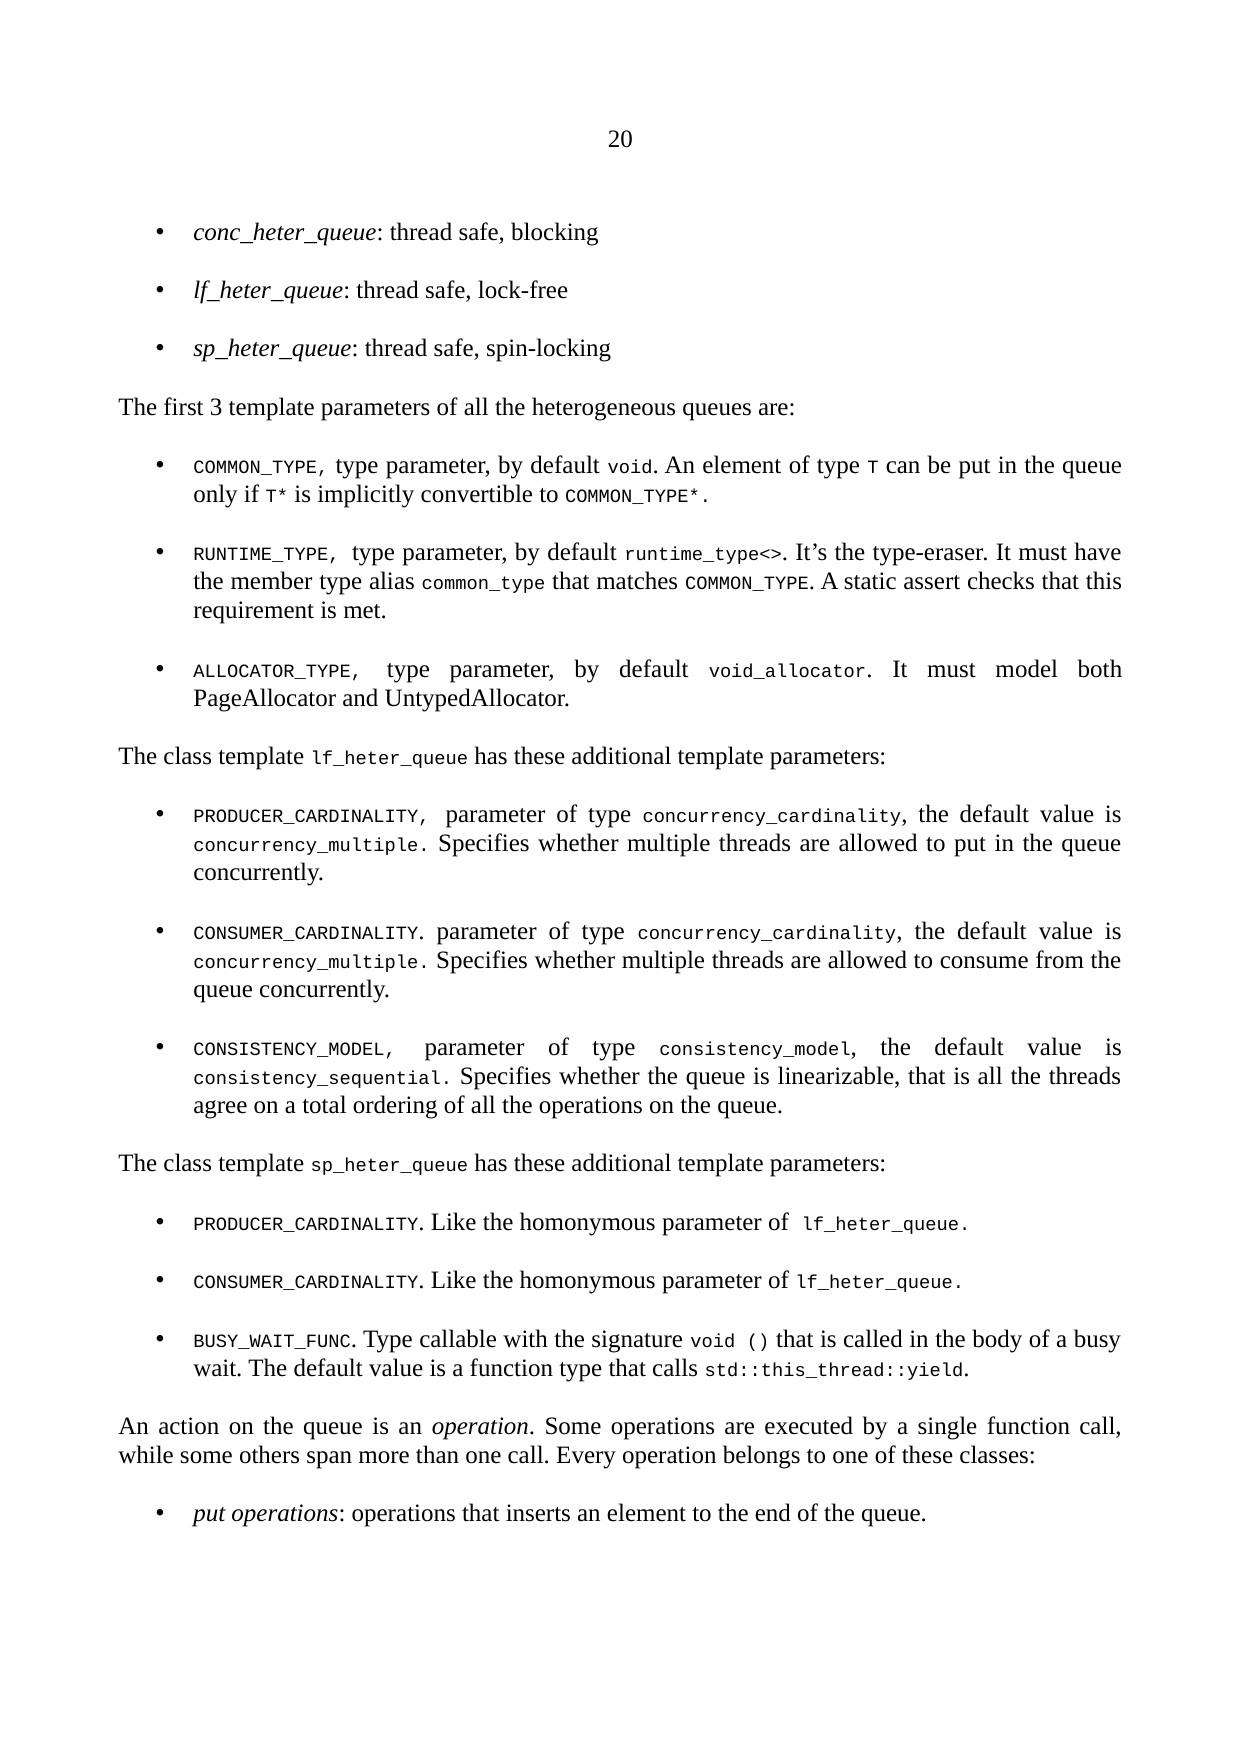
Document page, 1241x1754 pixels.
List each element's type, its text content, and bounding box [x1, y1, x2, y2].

text An action on the queue is an operation. Some operations are executed by a single function call, while some others span more than one call. Every operation belongs to one of these classes: [118, 1411, 1122, 1469]
list sp_heter_queue: thread safe, spin-locking [156, 333, 1122, 362]
text The class template sp_heter_queue has these additional template parameters: [118, 1148, 1122, 1177]
text The first 3 template parameters of all the heterogeneous queues are: [118, 392, 1122, 420]
list PRODUCER_CARDINALITY, parameter of type concurrency_cardinality, the default value is concurrency_multiple. Specifies whether multiple threads are allowed to put in the queue concurrently. [156, 799, 1122, 886]
list PRODUCER_CARDINALITY. Like the homonymous parameter of lf_heter_queue. [156, 1207, 1122, 1236]
text The class template lf_heter_queue has these additional template parameters: [118, 741, 1122, 770]
list ALLOCATOR_TYPE, type parameter, by default void_allocator. It must model both PageAllocator and UntypedAllocator. [156, 654, 1122, 711]
list CONSISTENCY_MODEL, parameter of type consistency_model, the default value is consistency_sequential. Specifies whether the queue is linearizable, that is all the threads agree on a total ordering of all the operations on the queue. [156, 1032, 1122, 1119]
list conc_heter_queue: thread safe, blocking [156, 217, 1122, 245]
list COMMON_TYPE, type parameter, by default void. An element of type T can be put in the queue only if T* is implicitly convertible to COMMON_TYPE*. [156, 450, 1122, 508]
list CONSUMER_CARDINALITY. Like the homonymous parameter of lf_heter_queue. [156, 1265, 1122, 1294]
list CONSUMER_CARDINALITY. parameter of type concurrency_cardinality, the default value is concurrency_multiple. Specifies whether multiple threads are allowed to consume from the queue concurrently. [156, 916, 1122, 1002]
list BUSY_WAIT_FUNC. Type callable with the signature void () that is called in the body of a busy wait. The default value is a function type that calls std::this_thread::yield. [156, 1324, 1122, 1382]
list lf_heter_queue: thread safe, lock-free [156, 275, 1122, 304]
list put operations: operations that inserts an element to the end of the queue. [156, 1498, 1122, 1527]
list RUNTIME_TYPE, type parameter, by default runtime_type<>. It’s the type-eraser. It must have the member type alias common_type that matches COMMON_TYPE. A static assert checks that this requirement is met. [156, 537, 1122, 624]
